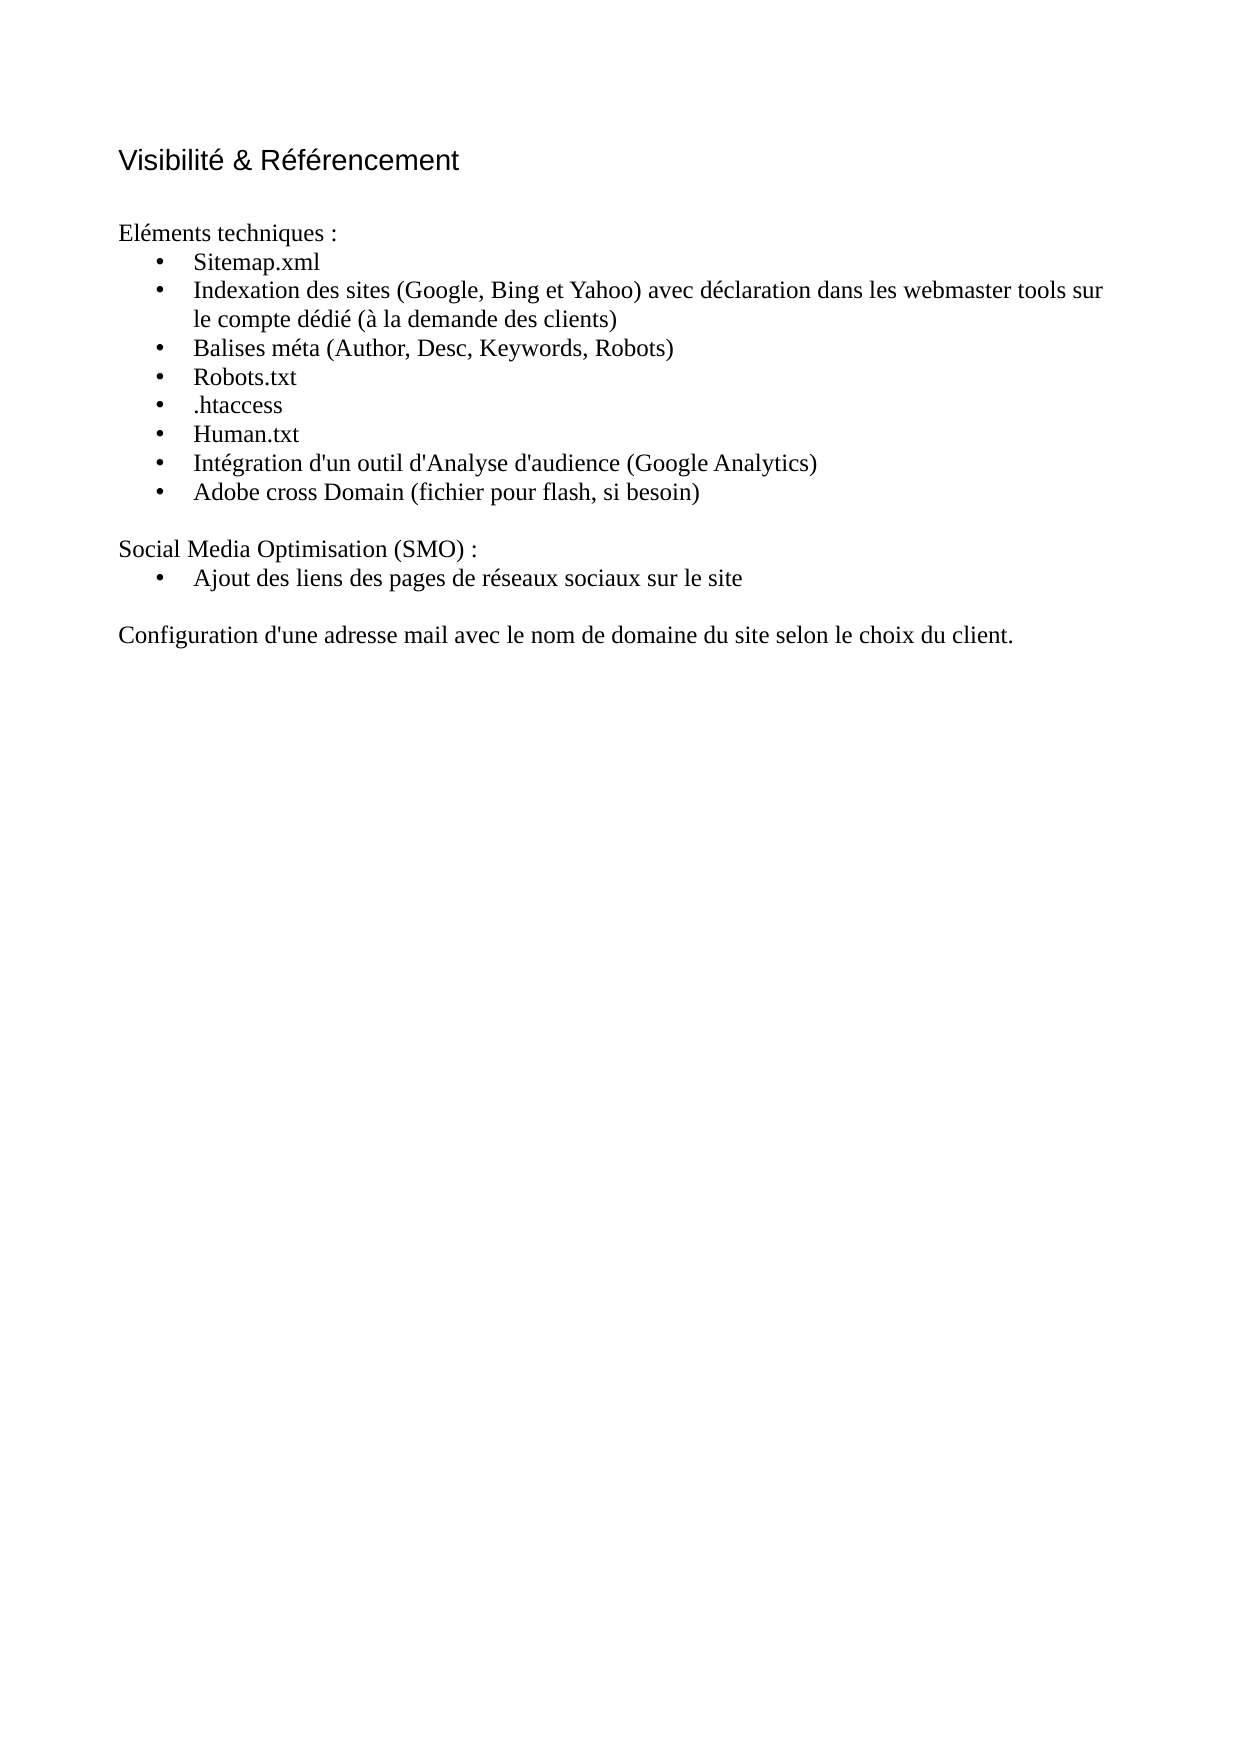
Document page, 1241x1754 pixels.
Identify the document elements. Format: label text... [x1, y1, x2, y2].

text Eléments techniques : [118, 218, 1122, 247]
text Social Media Optimisation (SMO) : [118, 534, 1122, 563]
text Configuration d'une adresse mail avec le nom de domaine du site selon le choix du client. [118, 620, 1122, 649]
list .htaccess [156, 390, 1122, 419]
list Indexation des sites (Google, Bing et Yahoo) avec déclaration dans les webmaster tools sur le compte dédié (à la demande des clients) [156, 275, 1122, 333]
list Adobe cross Domain (fichier pour flash, si besoin) [156, 477, 1122, 505]
list Human.txt [156, 419, 1122, 448]
list Robots.txt [156, 362, 1122, 390]
list Sitemap.xml [156, 247, 1122, 275]
list Ajout des liens des pages de réseaux sociaux sur le site [156, 563, 1122, 592]
subtitle Visibilité & Référencement [118, 143, 1122, 177]
list Balises méta (Author, Desc, Keywords, Robots) [156, 333, 1122, 362]
list Intégration d'un outil d'Analyse d'audience (Google Analytics) [156, 448, 1122, 477]
